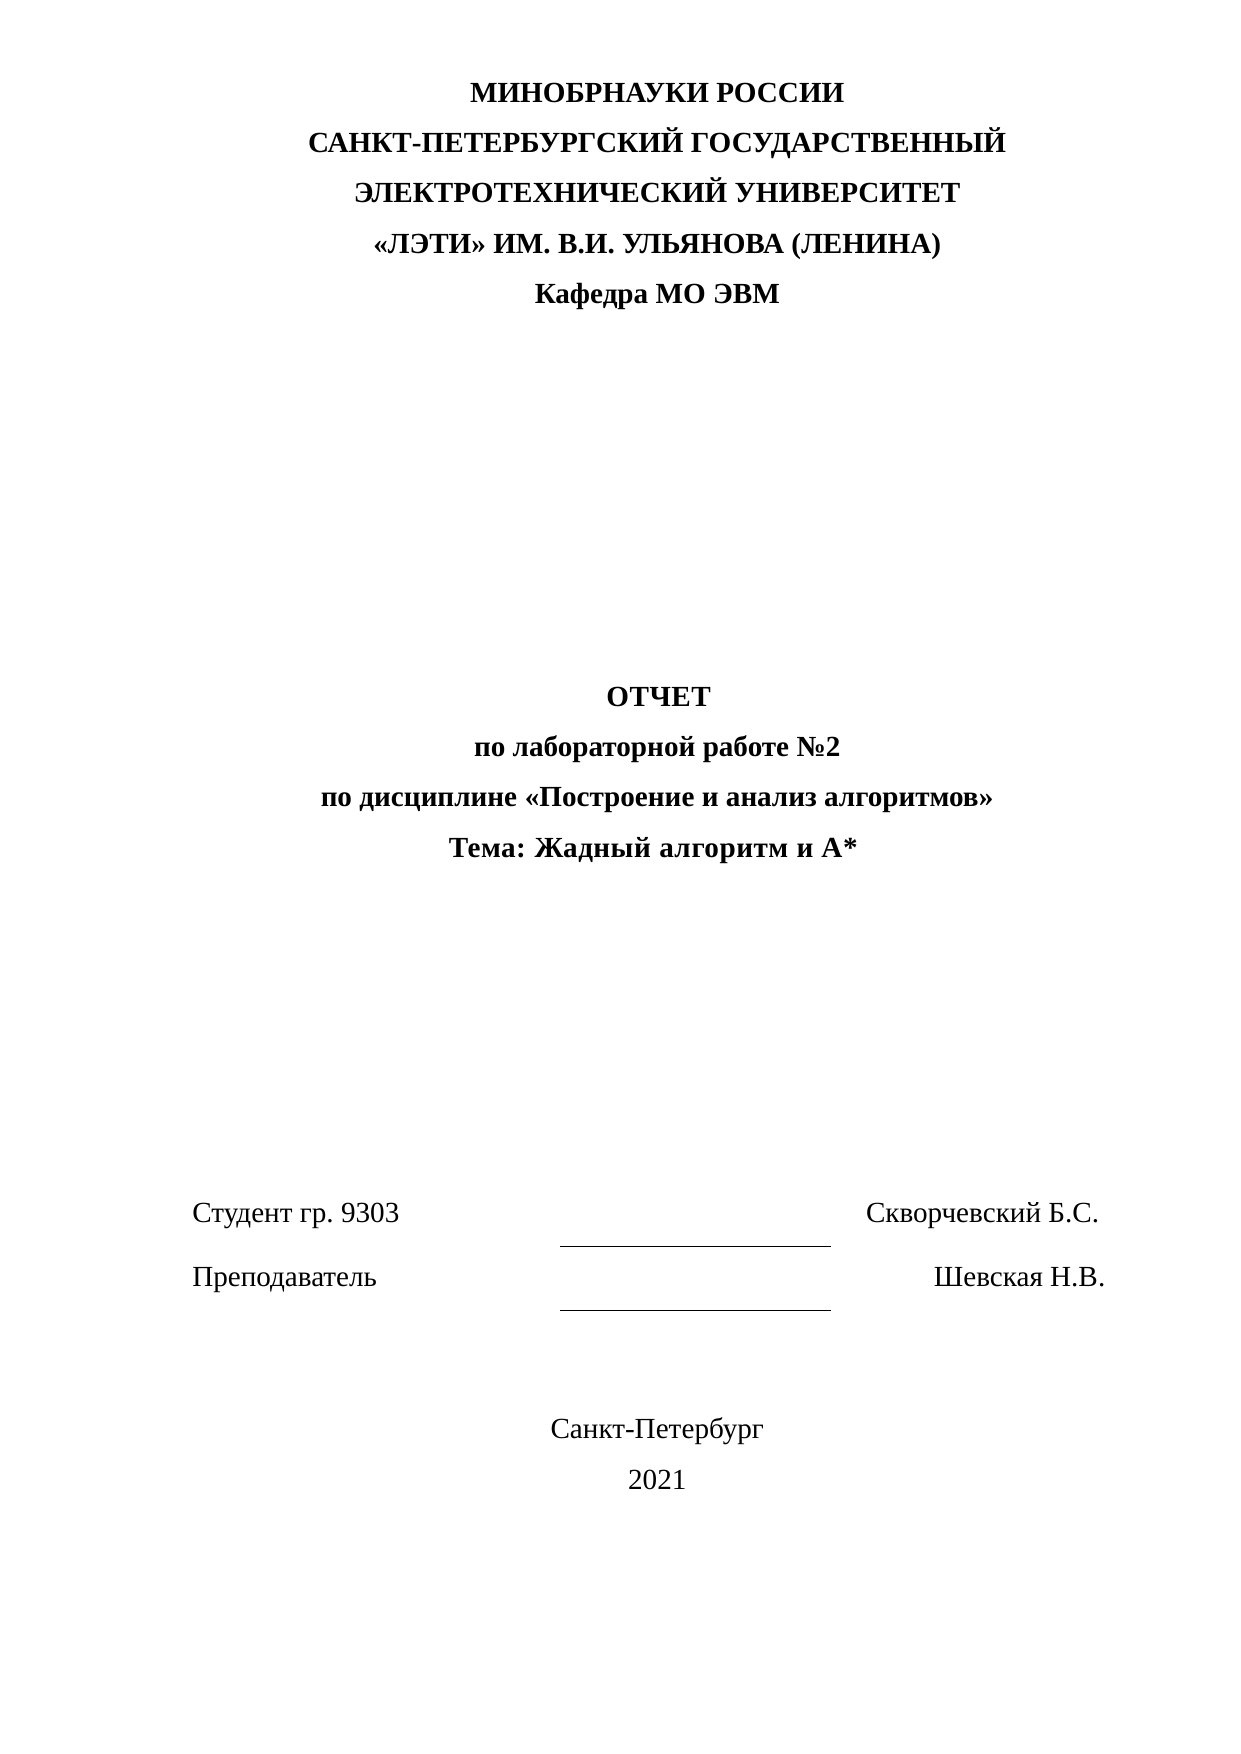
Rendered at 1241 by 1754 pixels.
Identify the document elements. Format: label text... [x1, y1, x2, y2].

text по дисциплине «Построение и анализ алгоритмов» [118, 779, 1122, 813]
text Кафедра МО ЭВМ [118, 276, 1122, 310]
table_header [560, 1182, 831, 1246]
text МИНОБРНАУКИ РОССИИ [118, 75, 1122, 108]
text отчет [118, 679, 1122, 712]
table_header Скворчевский Б.С. [831, 1182, 1133, 1246]
text по лабораторной работе №2 [118, 729, 1122, 763]
text Санкт-Петербург [118, 1411, 1122, 1445]
table_cell Преподаватель [107, 1246, 560, 1310]
text «ЛЭТИ» им. В.И. Ульянова (Ленина) [118, 226, 1122, 259]
table_header Студент гр. 9303 [107, 1182, 560, 1246]
table_cell Шевская Н.В. [831, 1246, 1133, 1310]
text электротехнический университет [118, 176, 1122, 209]
text Тема: Жадный алгоритм и А* [118, 830, 1122, 863]
table_cell [560, 1247, 831, 1310]
text Санкт-Петербургский государственный [118, 125, 1122, 159]
text 2021 [118, 1462, 1122, 1495]
